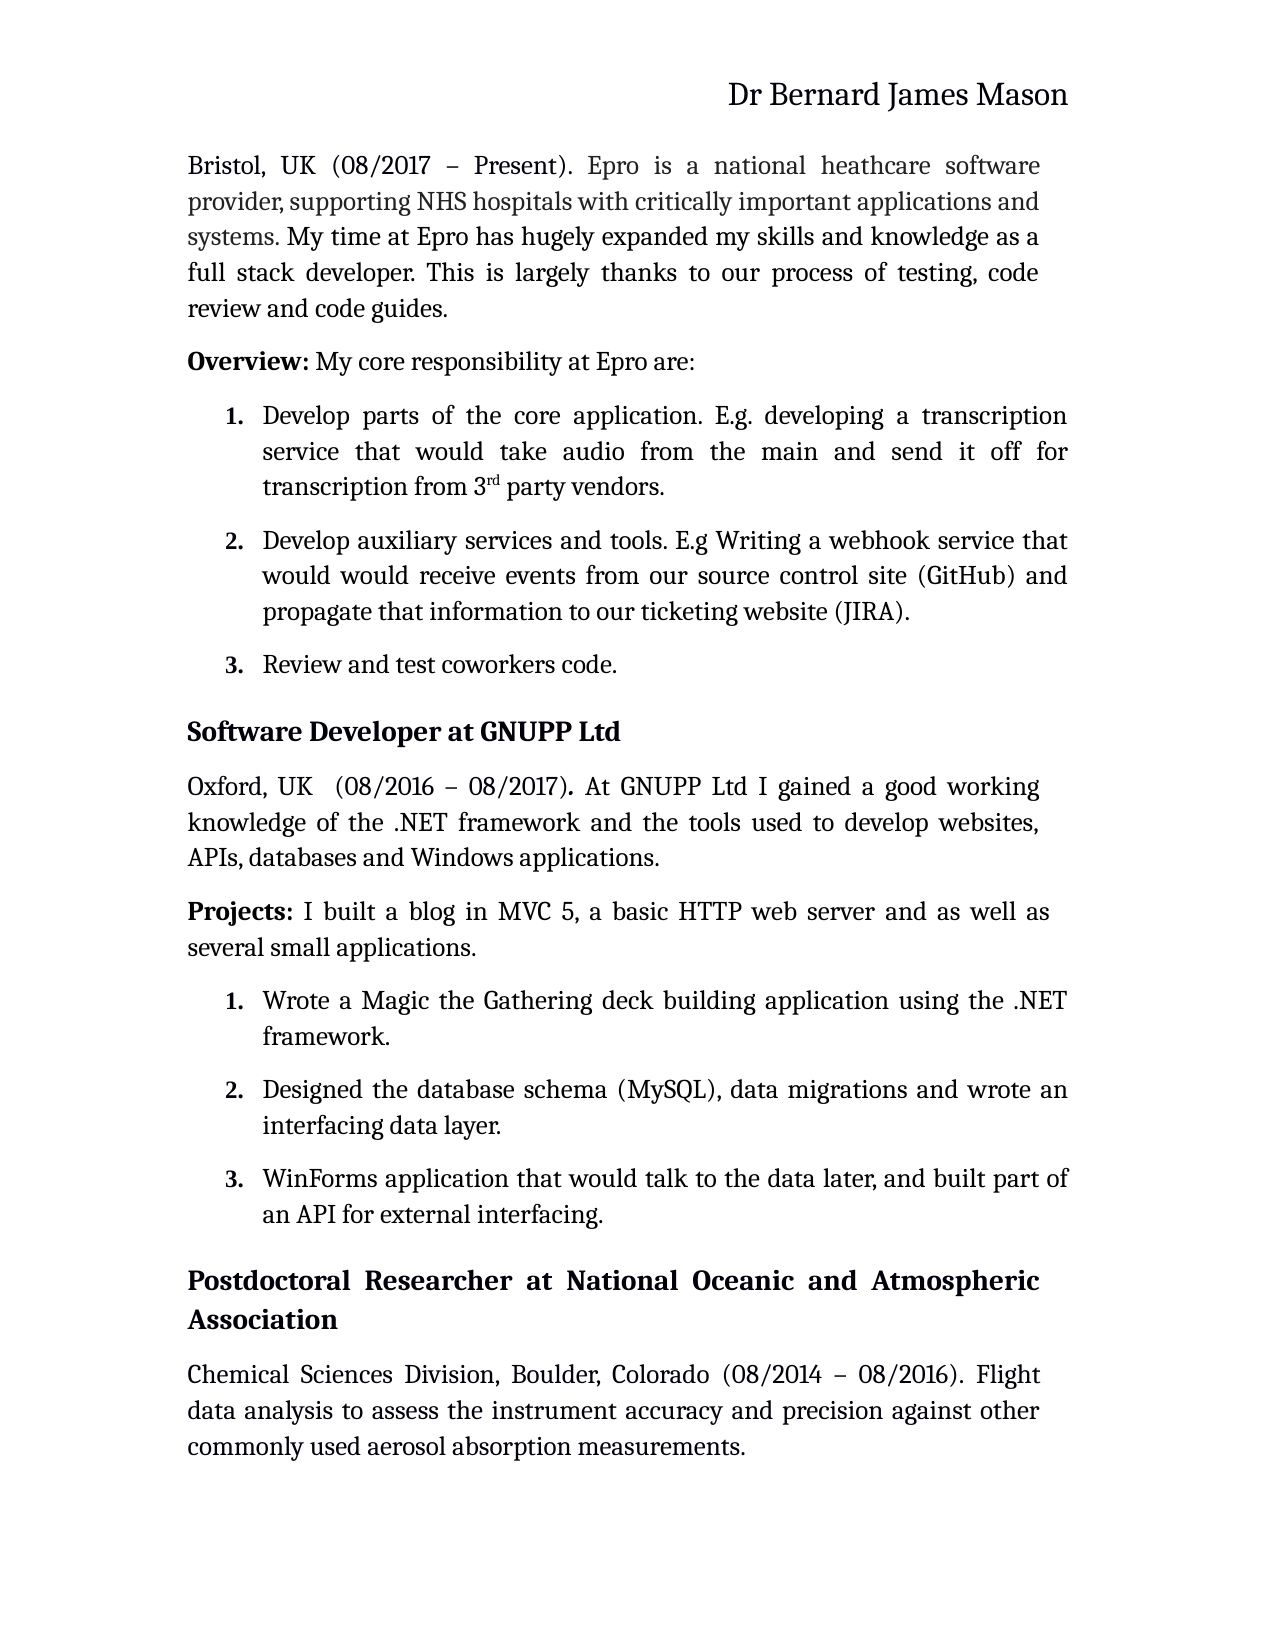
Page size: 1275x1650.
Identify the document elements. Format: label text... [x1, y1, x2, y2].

list WinForms application that would talk to the data later, and built part of an API for external interfacing. [225, 1163, 1069, 1230]
text Chemical Sciences Division, Boulder, Colorado (08/2014 – 08/2016). Flight data analysis to assess the instrument accuracy and precision against other commonly used aerosol absorption measurements. [187, 1359, 1041, 1462]
text Overview: My core responsibility at Epro are: [187, 346, 1051, 377]
list Designed the database schema (MySQL), data migrations and wrote an interfacing data layer. [225, 1074, 1069, 1141]
list Develop auxiliary services and tools. E.g Writing a webhook service that would would receive events from our source control site (GitHub) and propagate that information to our ticketing website (JIRA). [225, 525, 1069, 627]
text Software Developer at GNUPP Ltd [187, 715, 1069, 748]
list Wrote a Magic the Gathering deck building application using the .NET framework. [225, 985, 1069, 1052]
list Review and test coworkers code. [225, 649, 1069, 681]
text Postdoctoral Researcher at National Oceanic and Atmospheric Association [187, 1264, 1040, 1336]
text Bristol, UK (08/2017 – Present). Epro is a national heathcare software provider, supporting NHS hospitals with critically important applications and systems. My time at Epro has hugely expanded my skills and knowledge as a full stack developer. This is largely thanks to our process of testing, code review and code guides. [187, 150, 1041, 324]
text Projects: I built a blog in MVC 5, a basic HTTP web server and as well as several small applications. [187, 896, 1051, 963]
text Oxford, UK (08/2016 – 08/2017). At GNUPP Ltd I gained a good working knowledge of the .NET framework and the tools used to develop websites, APIs, databases and Windows applications. [187, 771, 1041, 874]
list Develop parts of the core application. E.g. developing a transcription service that would take audio from the main and send it off for transcription from 3rd party vendors. [225, 400, 1069, 502]
